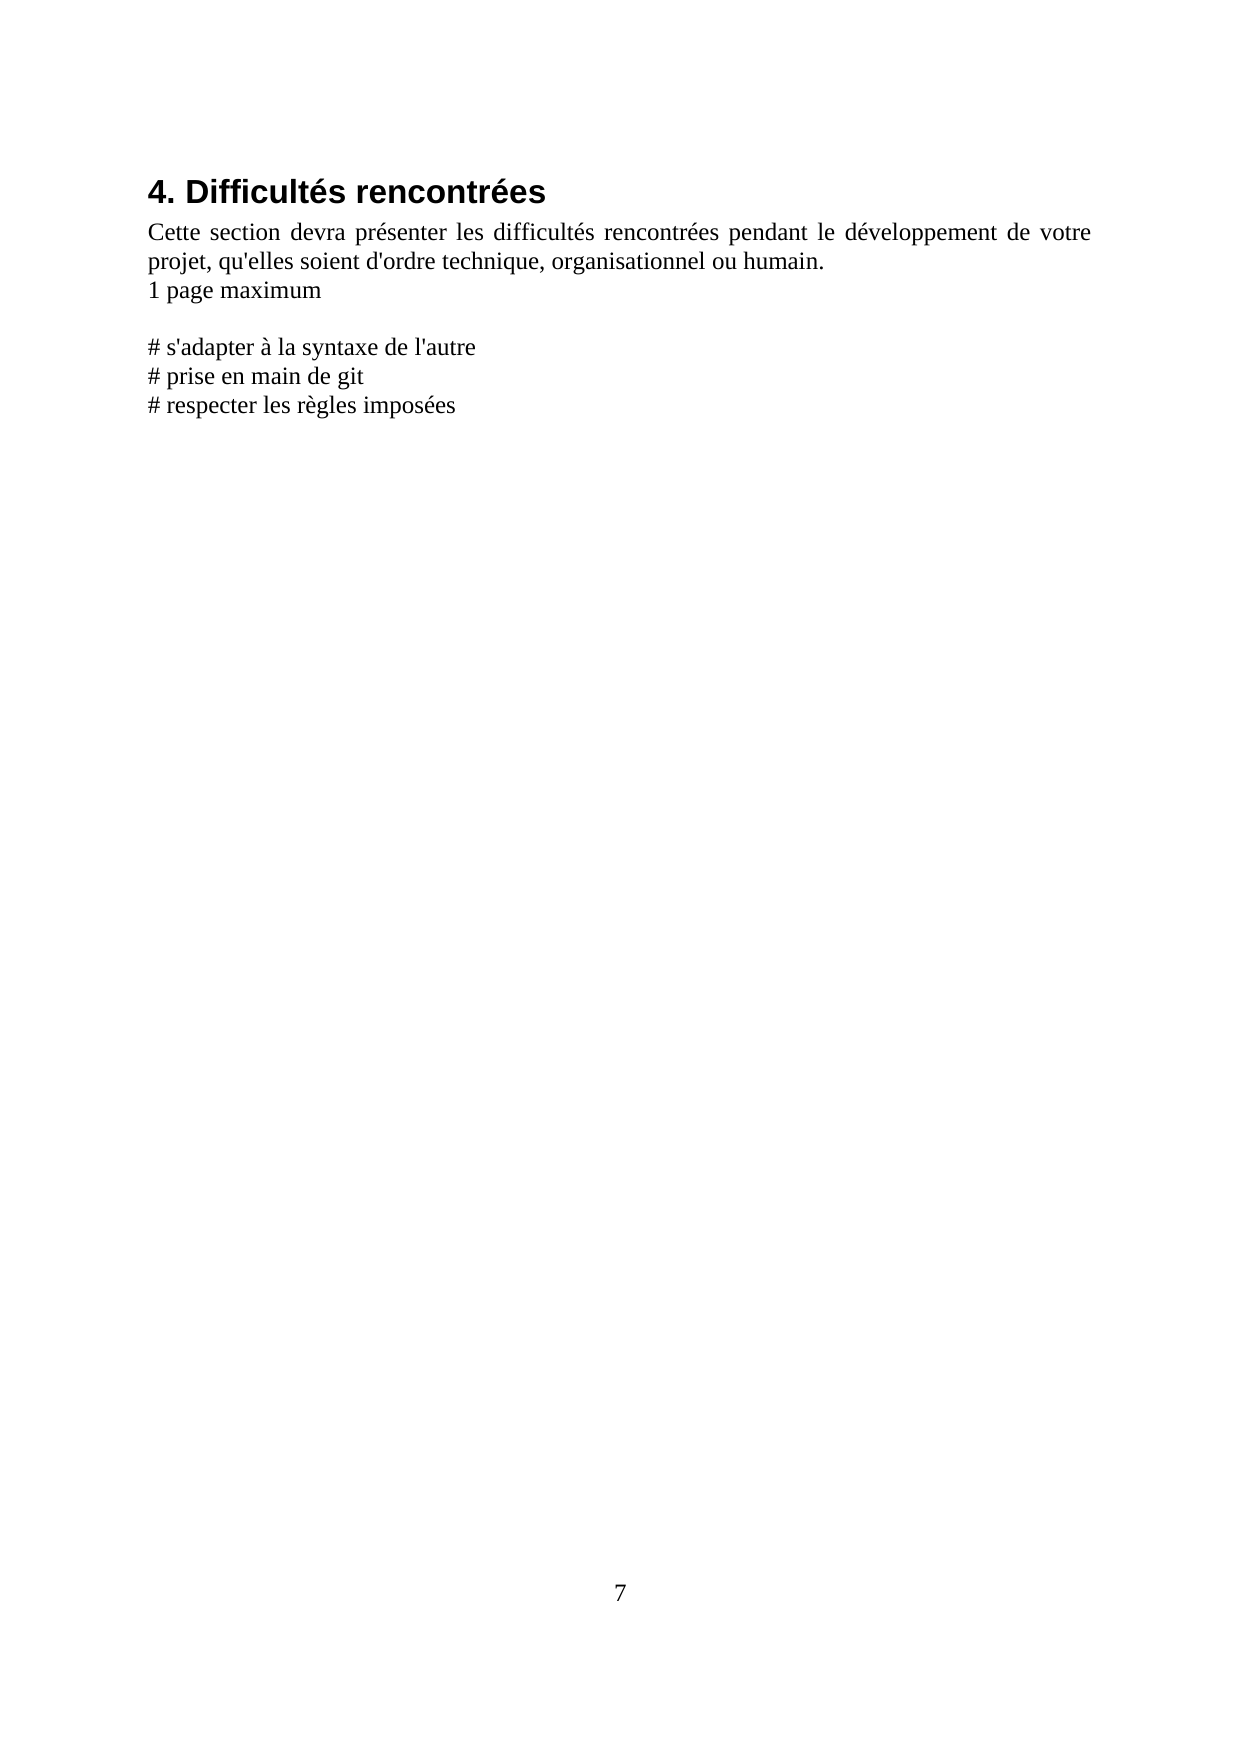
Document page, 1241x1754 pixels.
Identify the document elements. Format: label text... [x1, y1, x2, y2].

text # s'adapter à la syntaxe de l'autre [148, 332, 1093, 361]
text # respecter les règles imposées [148, 390, 1093, 418]
text Cette section devra présenter les difficultés rencontrées pendant le développement de votre projet, qu'elles soient d'ordre technique, organisationnel ou humain. [148, 217, 1093, 275]
subtitle Difficultés rencontrées [148, 173, 1093, 211]
text # prise en main de git [148, 361, 1093, 390]
text 1 page maximum [148, 275, 1093, 303]
